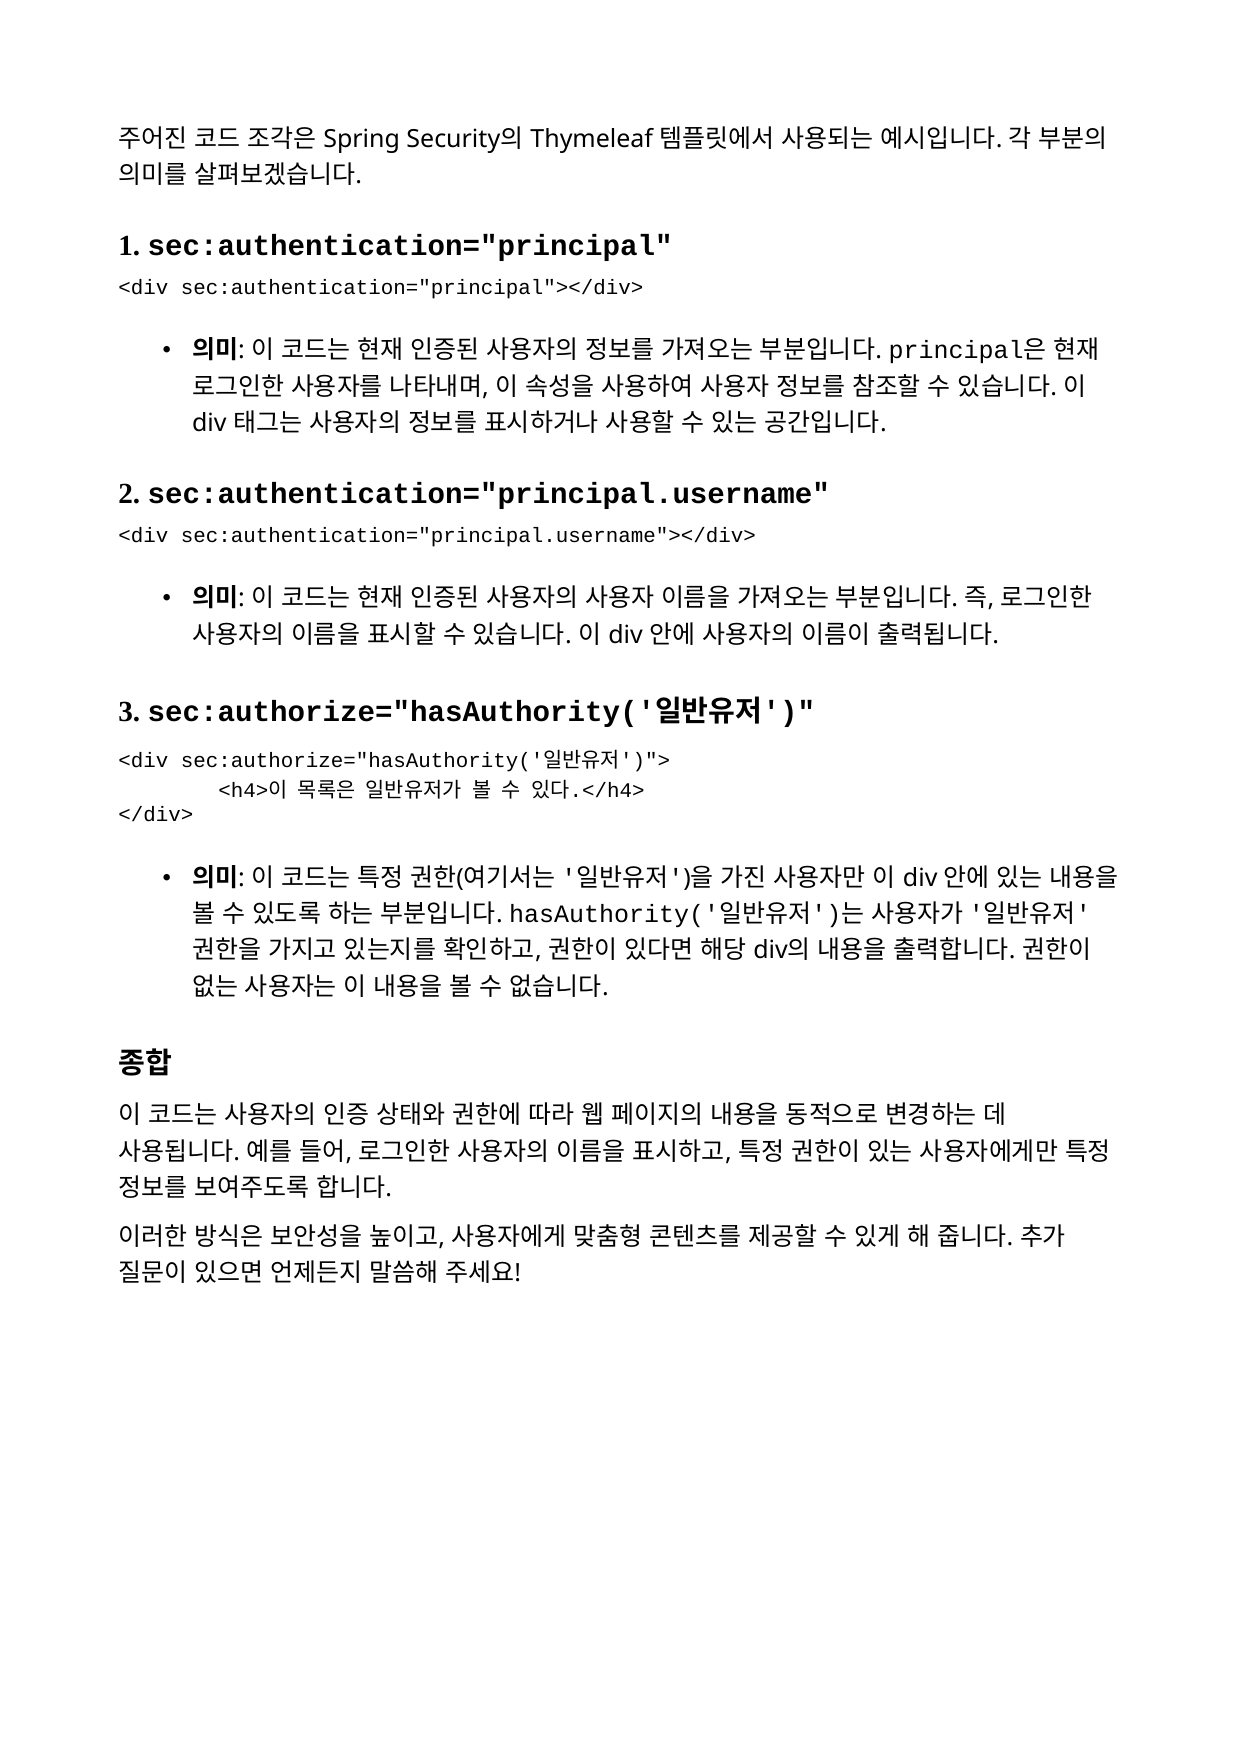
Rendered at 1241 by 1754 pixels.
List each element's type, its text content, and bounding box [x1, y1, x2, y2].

text 주어진 코드 조각은 Spring Security의 Thymeleaf 템플릿에서 사용되는 예시입니다. 각 부분의 의미를 살펴보겠습니다. [118, 118, 1122, 191]
subtitle 2. sec:authentication="principal.username" [118, 476, 1122, 512]
text <div sec:authentication="principal.username"></div> [118, 525, 1122, 548]
text <h4>이 목록은 일반유저가 볼 수 있다.</h4> [118, 773, 1122, 804]
text <div sec:authorize="hasAuthority('일반유저')"> [118, 743, 1122, 773]
subtitle 3. sec:authorize="hasAuthority('일반유저')" [118, 688, 1122, 731]
list 의미: 이 코드는 현재 인증된 사용자의 정보를 가져오는 부분입니다. principal은 현재 로그인한 사용자를 나타내며, 이 속성을 사용하여 사용자 정보를 참조할 수 있습니다. 이 div 태그는 사용자의 정보를 표시하거나 사용할 수 있는 공간입니다. [162, 330, 1122, 439]
text <div sec:authentication="principal"></div> [118, 277, 1122, 300]
text 이 코드는 사용자의 인증 상태와 권한에 따라 웹 페이지의 내용을 동적으로 변경하는 데 사용됩니다. 예를 들어, 로그인한 사용자의 이름을 표시하고, 특정 권한이 있는 사용자에게만 특정 정보를 보여주도록 합니다. [118, 1095, 1122, 1203]
text 이러한 방식은 보안성을 높이고, 사용자에게 맞춤형 콘텐츠를 제공할 수 있게 해 줍니다. 추가 질문이 있으면 언제든지 말씀해 주세요! [118, 1216, 1122, 1288]
subtitle 1. sec:authentication="principal" [118, 228, 1122, 264]
list 의미: 이 코드는 특정 권한(여기서는 '일반유저')을 가진 사용자만 이 div 안에 있는 내용을 볼 수 있도록 하는 부분입니다. hasAuthority('일반유저')는 사용자가 '일반유저' 권한을 가지고 있는지를 확인하고, 권한이 있다면 해당 div의 내용을 출력합니다. 권한이 없는 사용자는 이 내용을 볼 수 없습니다. [162, 857, 1122, 1002]
list 의미: 이 코드는 현재 인증된 사용자의 사용자 이름을 가져오는 부분입니다. 즉, 로그인한 사용자의 이름을 표시할 수 있습니다. 이 div 안에 사용자의 이름이 출력됩니다. [162, 578, 1122, 650]
subtitle 종합 [118, 1040, 1122, 1082]
text </div> [118, 804, 1122, 827]
